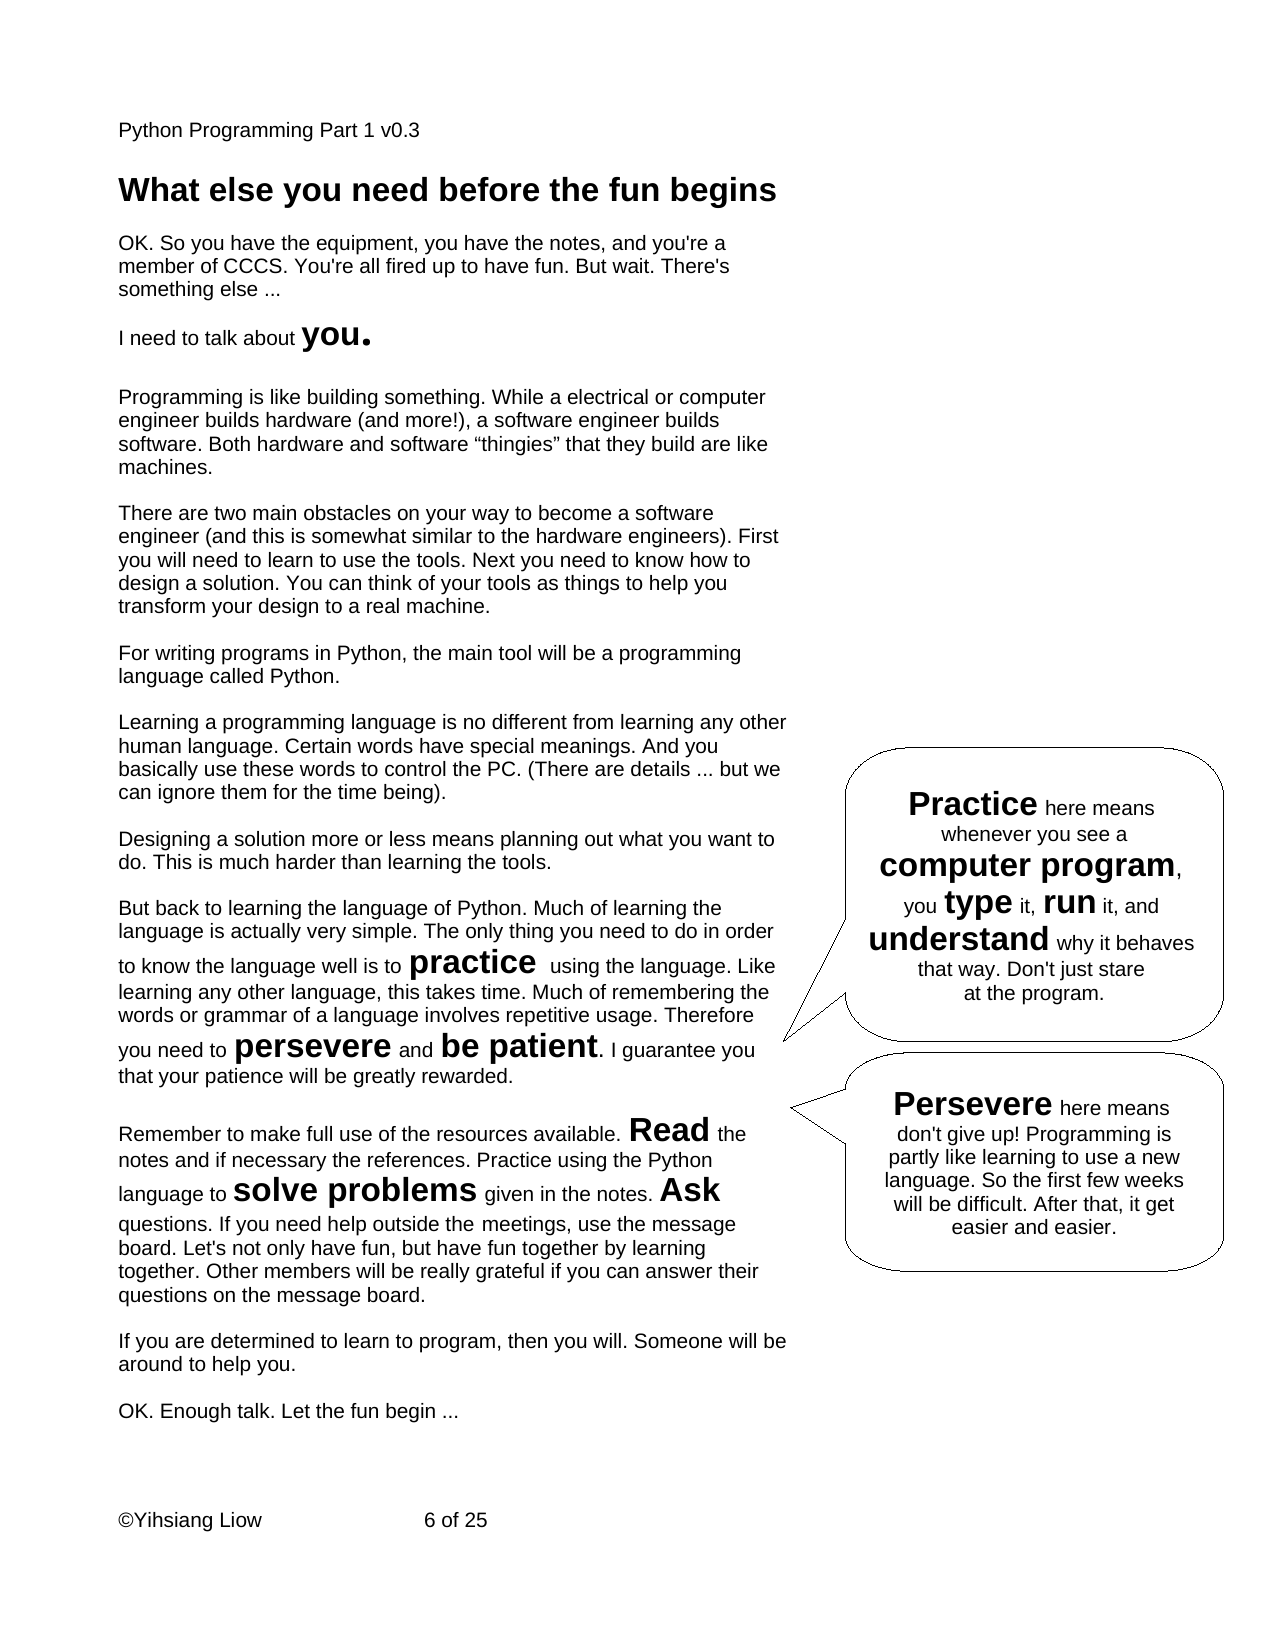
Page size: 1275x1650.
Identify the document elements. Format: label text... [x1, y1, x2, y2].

text What else you need before the fun begins [118, 171, 793, 208]
text OK. So you have the equipment, you have the notes, and you're a member of CCCS. You're all fired up to have fun. But wait. There's something else ... [118, 231, 793, 301]
text Learning a programming language is no different from learning any other human language. Certain words have special meanings. And you basically use these words to control the PC. (There are details ... but we can ignore them for the time being). [118, 711, 793, 804]
text There are two main obstacles on your way to become a software engineer (and this is somewhat similar to the hardware engineers). First you will need to learn to use the tools. Next you need to know how to design a solution. You can think of your tools as things to help you transform your design to a real machine. [118, 502, 793, 618]
text Programming is like building something. While a electrical or computer engineer builds hardware (and more!), a software engineer builds software. Both hardware and software “thingies” that they build are like machines. [118, 386, 793, 479]
text Designing a solution more or less means planning out what you want to do. This is much harder than learning the tools. [118, 827, 793, 873]
text Remember to make full use of the resources available. Read the notes and if necessary the references. Practice using the Python language to solve problems given in the notes. Ask questions. If you need help outside the meetings, use the message board. Let's not only have fun, but have fun together by learning together. Other members will be really grateful if you can answer their questions on the message board. [118, 1111, 793, 1306]
text For writing programs in Python, the main tool will be a programming language called Python. [118, 641, 793, 688]
text OK. Enough talk. Let the fun begin ... [118, 1399, 793, 1422]
text If you are determined to learn to program, then you will. Someone will be around to help you. [118, 1329, 793, 1376]
text But back to learning the language of Python. Much of learning the language is actually very simple. The only thing you need to do in order to know the language well is to practice using the language. Like learning any other language, this takes time. Much of remembering the words or grammar of a language involves repetitive usage. Therefore you need to persevere and be patient. I guarantee you that your patience will be greatly rewarded. [118, 897, 793, 1088]
text I need to talk about you. [118, 301, 793, 358]
